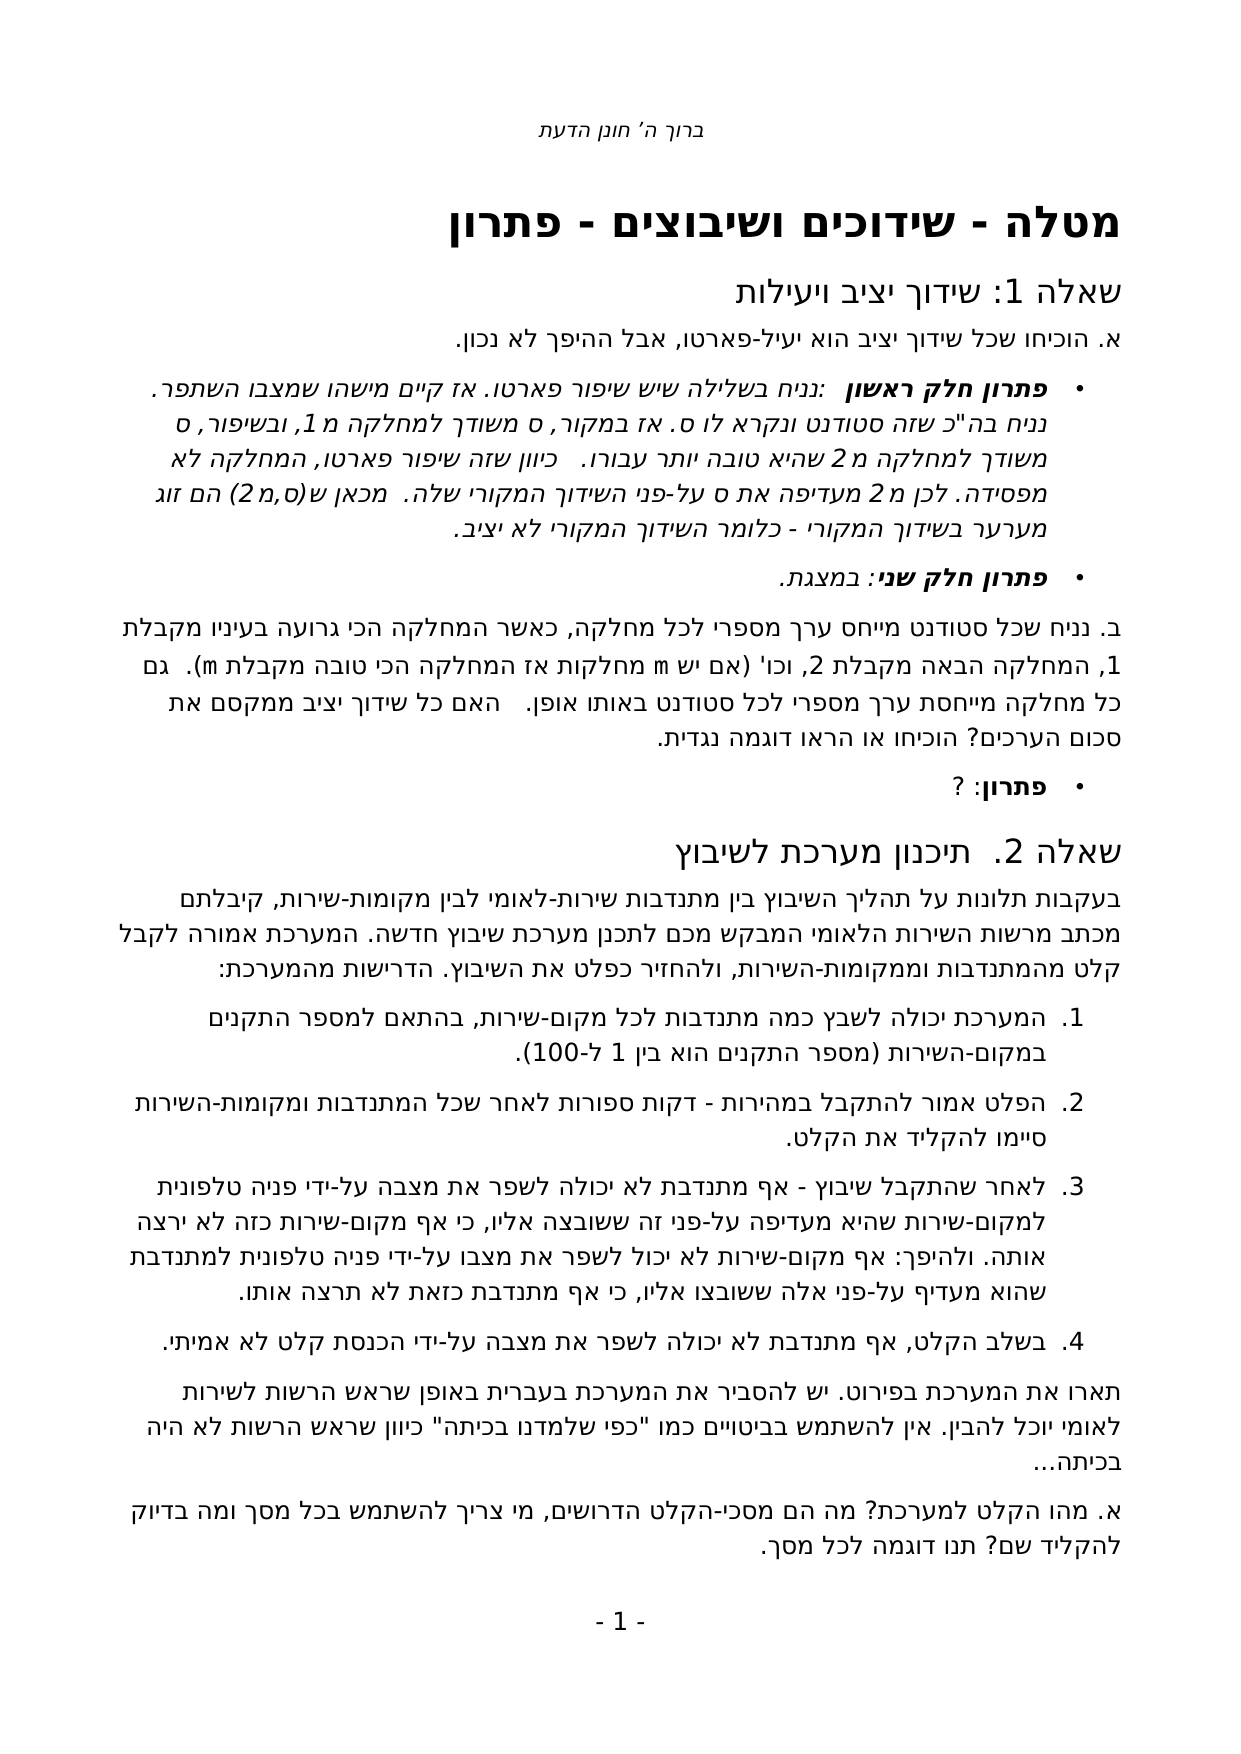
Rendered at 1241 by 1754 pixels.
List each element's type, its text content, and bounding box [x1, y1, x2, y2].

subtitle שאלה 1: שידוך יציב ויעילות [118, 273, 1122, 312]
text בעקבות תלונות על תהליך השיבוץ בין מתנדבות שירות-לאומי לבין מקומות-שירות, קיבלתם מכתב מרשות השירות הלאומי המבקש מכם לתכנן מערכת שיבוץ חדשה. המערכת אמורה לקבל קלט מהמתנדבות וממקומות-השירות, ולהחזיר כפלט את השיבוץ. הדרישות מהמערכת: [118, 884, 1122, 983]
list פתרון חלק ראשון :נניח בשלילה שיש שיפור פארטו. אז קיים מישהו שמצבו השתפר. נניח בה"כ שזה סטודנט ונקרא לו ס. אז במקור, ס משודך למחלקה מ1, ובשיפור, ס משודך למחלקה מ2 שהיא טובה יותר עבורו. כיוון שזה שיפור פארטו, המחלקה לא מפסידה. לכן מ2 מעדיפה את ס על-פני השידוך המקורי שלה. מכאן ש(ס,מ2) הם זוג מערער בשידוך המקורי - כלומר השידוך המקורי לא יציב. [118, 374, 1084, 543]
text ב. נניח שכל סטודנט מייחס ערך מספרי לכל מחלקה, כאשר המחלקה הכי גרועה בעיניו מקבלת 1, המחלקה הבאה מקבלת 2, וכו' (אם יש m מחלקות אז המחלקה הכי טובה מקבלת m). גם כל מחלקה מייחסת ערך מספרי לכל סטודנט באותו אופן. האם כל שידוך יציב ממקסם את סכום הערכים? הוכיחו או הראו דוגמה נגדית. [118, 613, 1122, 752]
list לאחר שהתקבל שיבוץ - אף מתנדבת לא יכולה לשפר את מצבה על-ידי פניה טלפונית למקום-שירות שהיא מעדיפה על-פני זה ששובצה אליו, כי אף מקום-שירות כזה לא ירצה אותה. ולהיפך: אף מקום-שירות לא יכול לשפר את מצבו על-ידי פניה טלפונית למתנדבת שהוא מעדיף על-פני אלה ששובצו אליו, כי אף מתנדבת כזאת לא תרצה אותו. [118, 1172, 1084, 1307]
list פתרון חלק שני: במצגת. [118, 563, 1084, 592]
text א. הוכיחו שכל שידוך יציב הוא יעיל-פארטו, אבל ההיפך לא נכון. [118, 324, 1122, 353]
subtitle שאלה 2. תיכנון מערכת לשיבוץ [118, 832, 1122, 871]
text תארו את המערכת בפירוט. יש להסביר את המערכת בעברית באופן שראש הרשות לשירות לאומי יוכל להבין. אין להשתמש בביטויים כמו "כפי שלמדנו בכיתה" כיוון שראש הרשות לא היה בכיתה... [118, 1377, 1122, 1476]
list בשלב הקלט, אף מתנדבת לא יכולה לשפר את מצבה על-ידי הכנסת קלט לא אמיתי. [118, 1327, 1084, 1356]
list המערכת יכולה לשבץ כמה מתנדבות לכל מקום-שירות, בהתאם למספר התקנים במקום-השירות (מספר התקנים הוא בין 1 ל-100). [118, 1003, 1084, 1067]
subtitle מטלה - שידוכים ושיבוצים - פתרון [118, 197, 1122, 248]
list הפלט אמור להתקבל במהירות - דקות ספורות לאחר שכל המתנדבות ומקומות-השירות סיימו להקליד את הקלט. [118, 1088, 1084, 1152]
list פתרון: ? [118, 772, 1084, 802]
text א. מהו הקלט למערכת? מה הם מסכי-הקלט הדרושים, מי צריך להשתמש בכל מסך ומה בדיוק להקליד שם? תנו דוגמה לכל מסך. [118, 1496, 1122, 1560]
